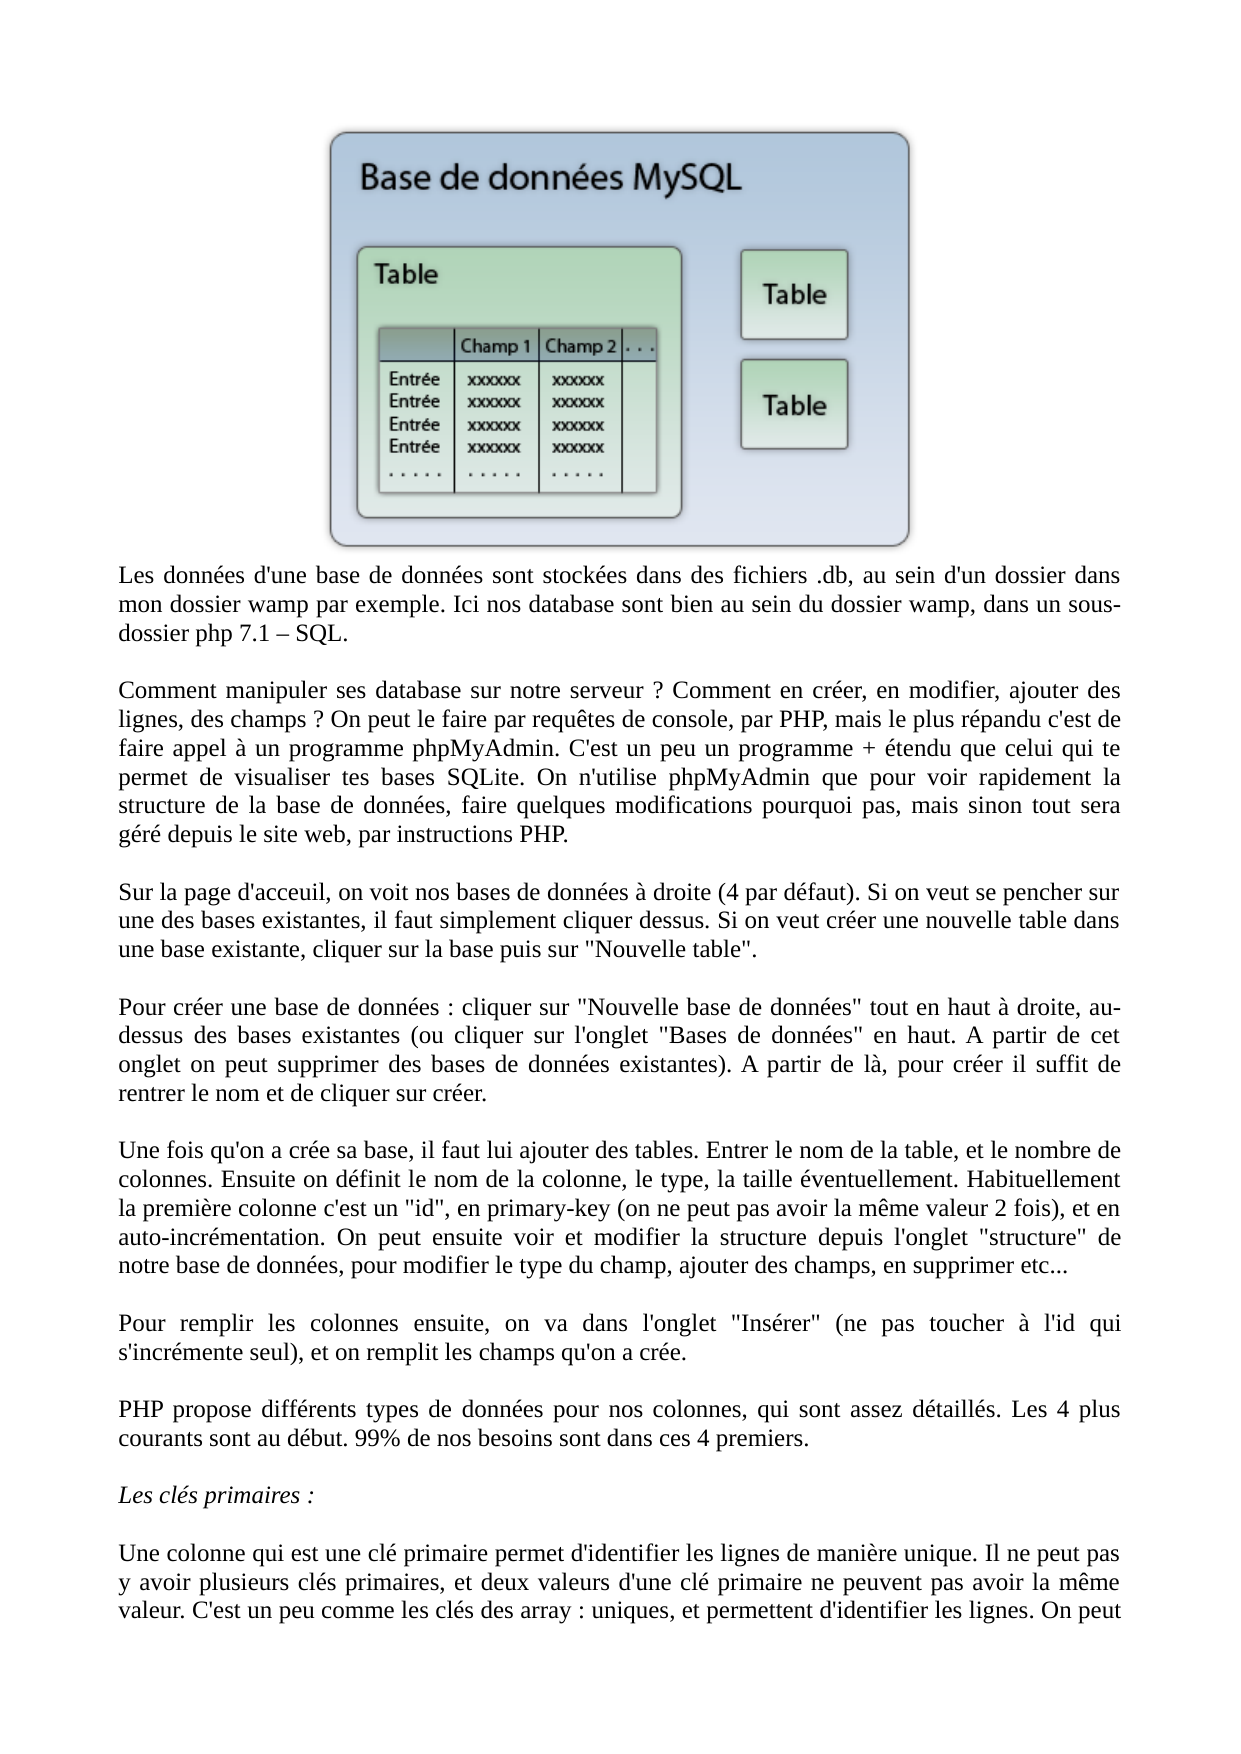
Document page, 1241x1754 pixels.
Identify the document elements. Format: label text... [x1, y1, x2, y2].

text Pour créer une base de données : cliquer sur "Nouvelle base de données" tout en haut à droite, au-dessus des bases existantes (ou cliquer sur l'onglet "Bases de données" en haut. A partir de cet onglet on peut supprimer des bases de données existantes). A partir de là, pour créer il suffit de rentrer le nom et de cliquer sur créer. [118, 992, 1122, 1107]
text Les données d'une base de données sont stockées dans des fichiers .db, au sein d'un dossier dans mon dossier wamp par exemple. Ici nos database sont bien au sein du dossier wamp, dans un sous-dossier php 7.1 – SQL. [118, 118, 1122, 647]
text Une fois qu'on a crée sa base, il faut lui ajouter des tables. Entrer le nom de la table, et le nombre de colonnes. Ensuite on définit le nom de la colonne, le type, la taille éventuellement. Habituellement la première colonne c'est un "id", en primary-key (on ne peut pas avoir la même valeur 2 fois), et en auto-incrémentation. On peut ensuite voir et modifier la structure depuis l'onglet "structure" de notre base de données, pour modifier le type du champ, ajouter des champs, en supprimer etc... [118, 1135, 1122, 1279]
text Les clés primaires : [118, 1480, 1122, 1509]
text Sur la page d'acceuil, on voit nos bases de données à droite (4 par défaut). Si on veut se pencher sur une des bases existantes, il faut simplement cliquer dessus. Si on veut créer une nouvelle table dans une base existante, cliquer sur la base puis sur "Nouvelle table". [118, 877, 1122, 963]
text Pour remplir les colonnes ensuite, on va dans l'onglet "Insérer" (ne pas toucher à l'id qui s'incrémente seul), et on remplit les champs qu'on a crée. [118, 1308, 1122, 1365]
picture [316, 118, 924, 561]
text Comment manipuler ses database sur notre serveur ? Comment en créer, en modifier, ajouter des lignes, des champs ? On peut le faire par requêtes de console, par PHP, mais le plus répandu c'est de faire appel à un programme phpMyAdmin. C'est un peu un programme + étendu que celui qui te permet de visualiser tes bases SQLite. On n'utilise phpMyAdmin que pour voir rapidement la structure de la base de données, faire quelques modifications pourquoi pas, mais sinon tout sera géré depuis le site web, par instructions PHP. [118, 675, 1122, 848]
text Une colonne qui est une clé primaire permet d'identifier les lignes de manière unique. Il ne peut pas y avoir plusieurs clés primaires, et deux valeurs d'une clé primaire ne peuvent pas avoir la même valeur. C'est un peu comme les clés des array : uniques, et permettent d'identifier les lignes. On peut [118, 1538, 1122, 1624]
text PHP propose différents types de données pour nos colonnes, qui sont assez détaillés. Les 4 plus courants sont au début. 99% de nos besoins sont dans ces 4 premiers. [118, 1394, 1122, 1452]
